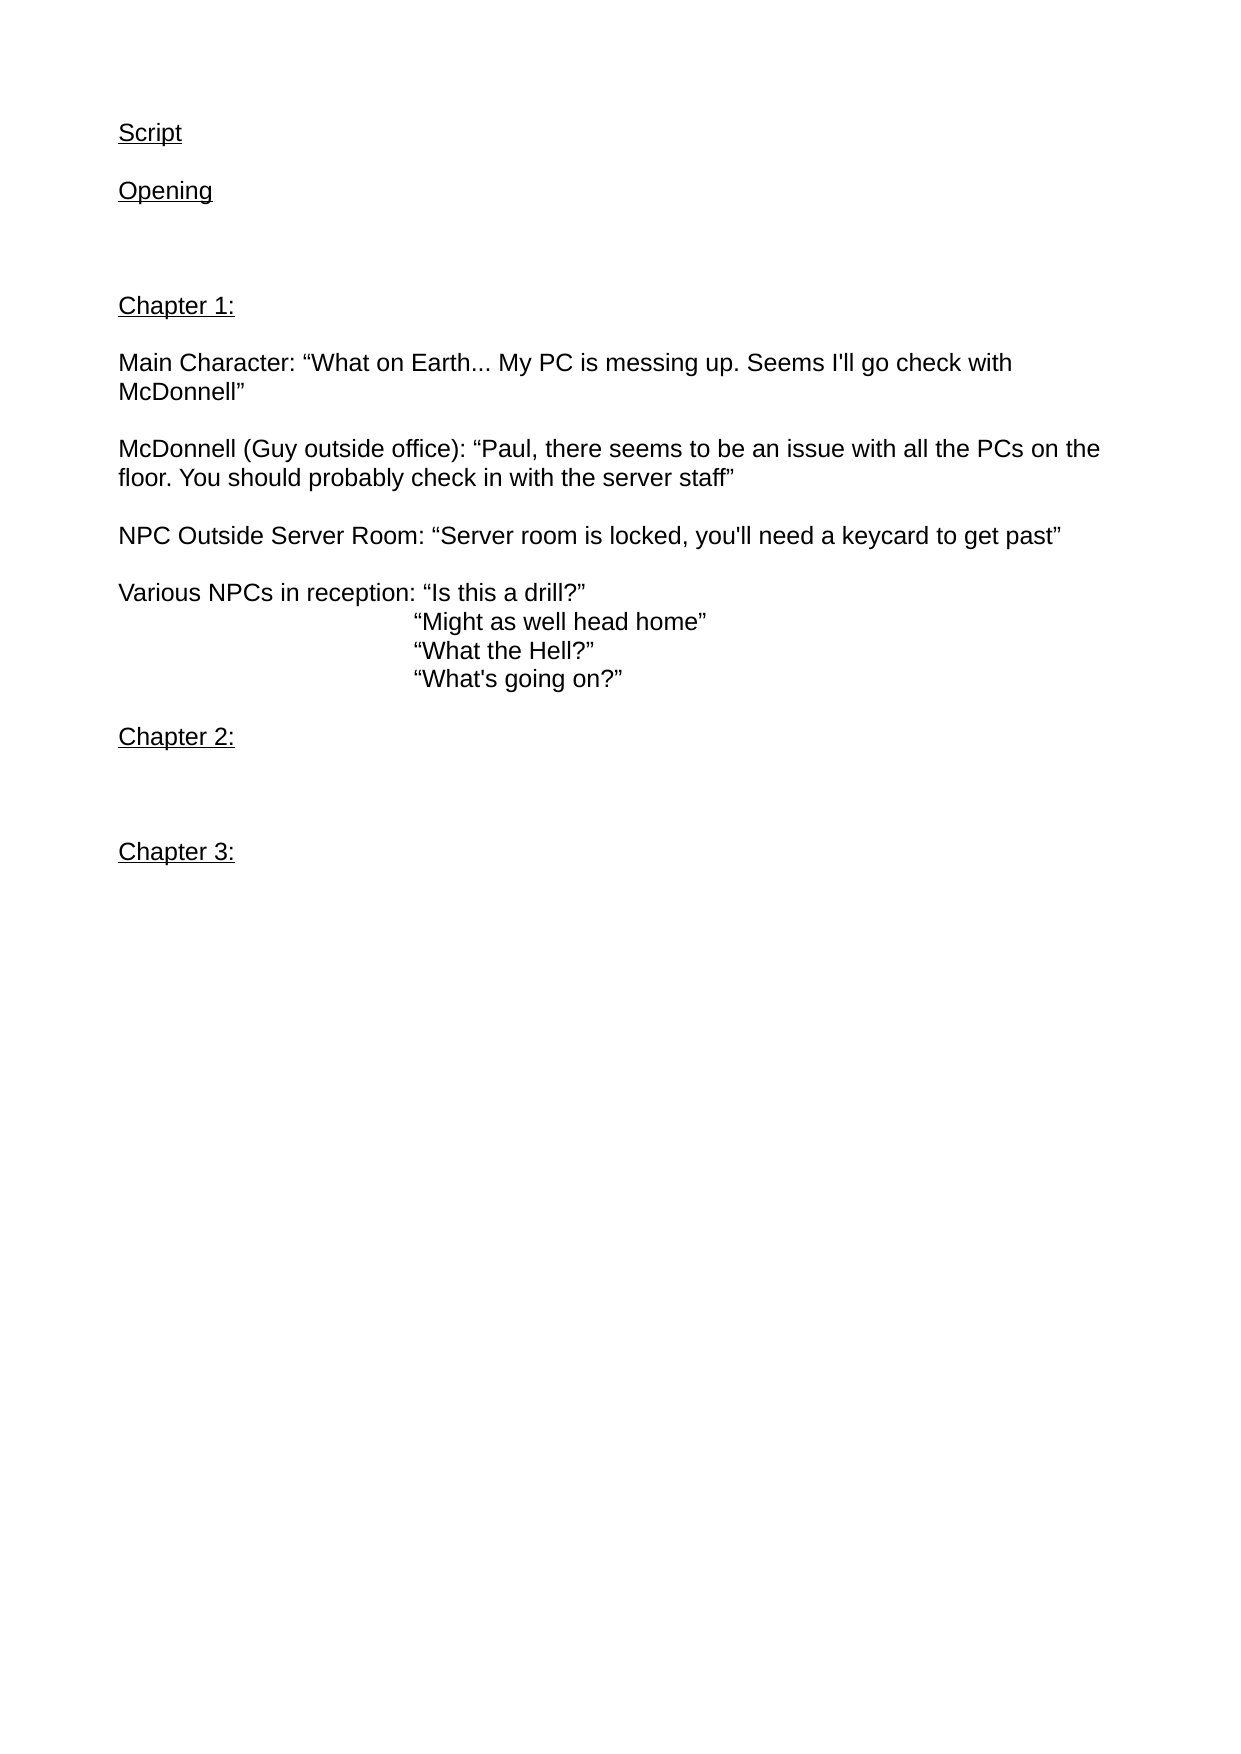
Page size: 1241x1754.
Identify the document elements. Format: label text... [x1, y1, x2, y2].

text Chapter 2: [118, 722, 1122, 751]
text “What's going on?” [118, 664, 1122, 693]
text Opening [118, 176, 1122, 204]
text “What the Hell?” [118, 636, 1122, 664]
text Chapter 3: [118, 837, 1122, 866]
text Chapter 1: [118, 291, 1122, 319]
text Various NPCs in reception: “Is this a drill?” [118, 578, 1122, 607]
text “Might as well head home” [118, 607, 1122, 636]
text Main Character: “What on Earth... My PC is messing up. Seems I'll go check with McDonnell” [118, 348, 1122, 406]
text Script [118, 118, 1122, 147]
text McDonnell (Guy outside office): “Paul, there seems to be an issue with all the PCs on the floor. You should probably check in with the server staff” [118, 434, 1122, 492]
text NPC Outside Server Room: “Server room is locked, you'll need a keycard to get past” [118, 521, 1122, 549]
